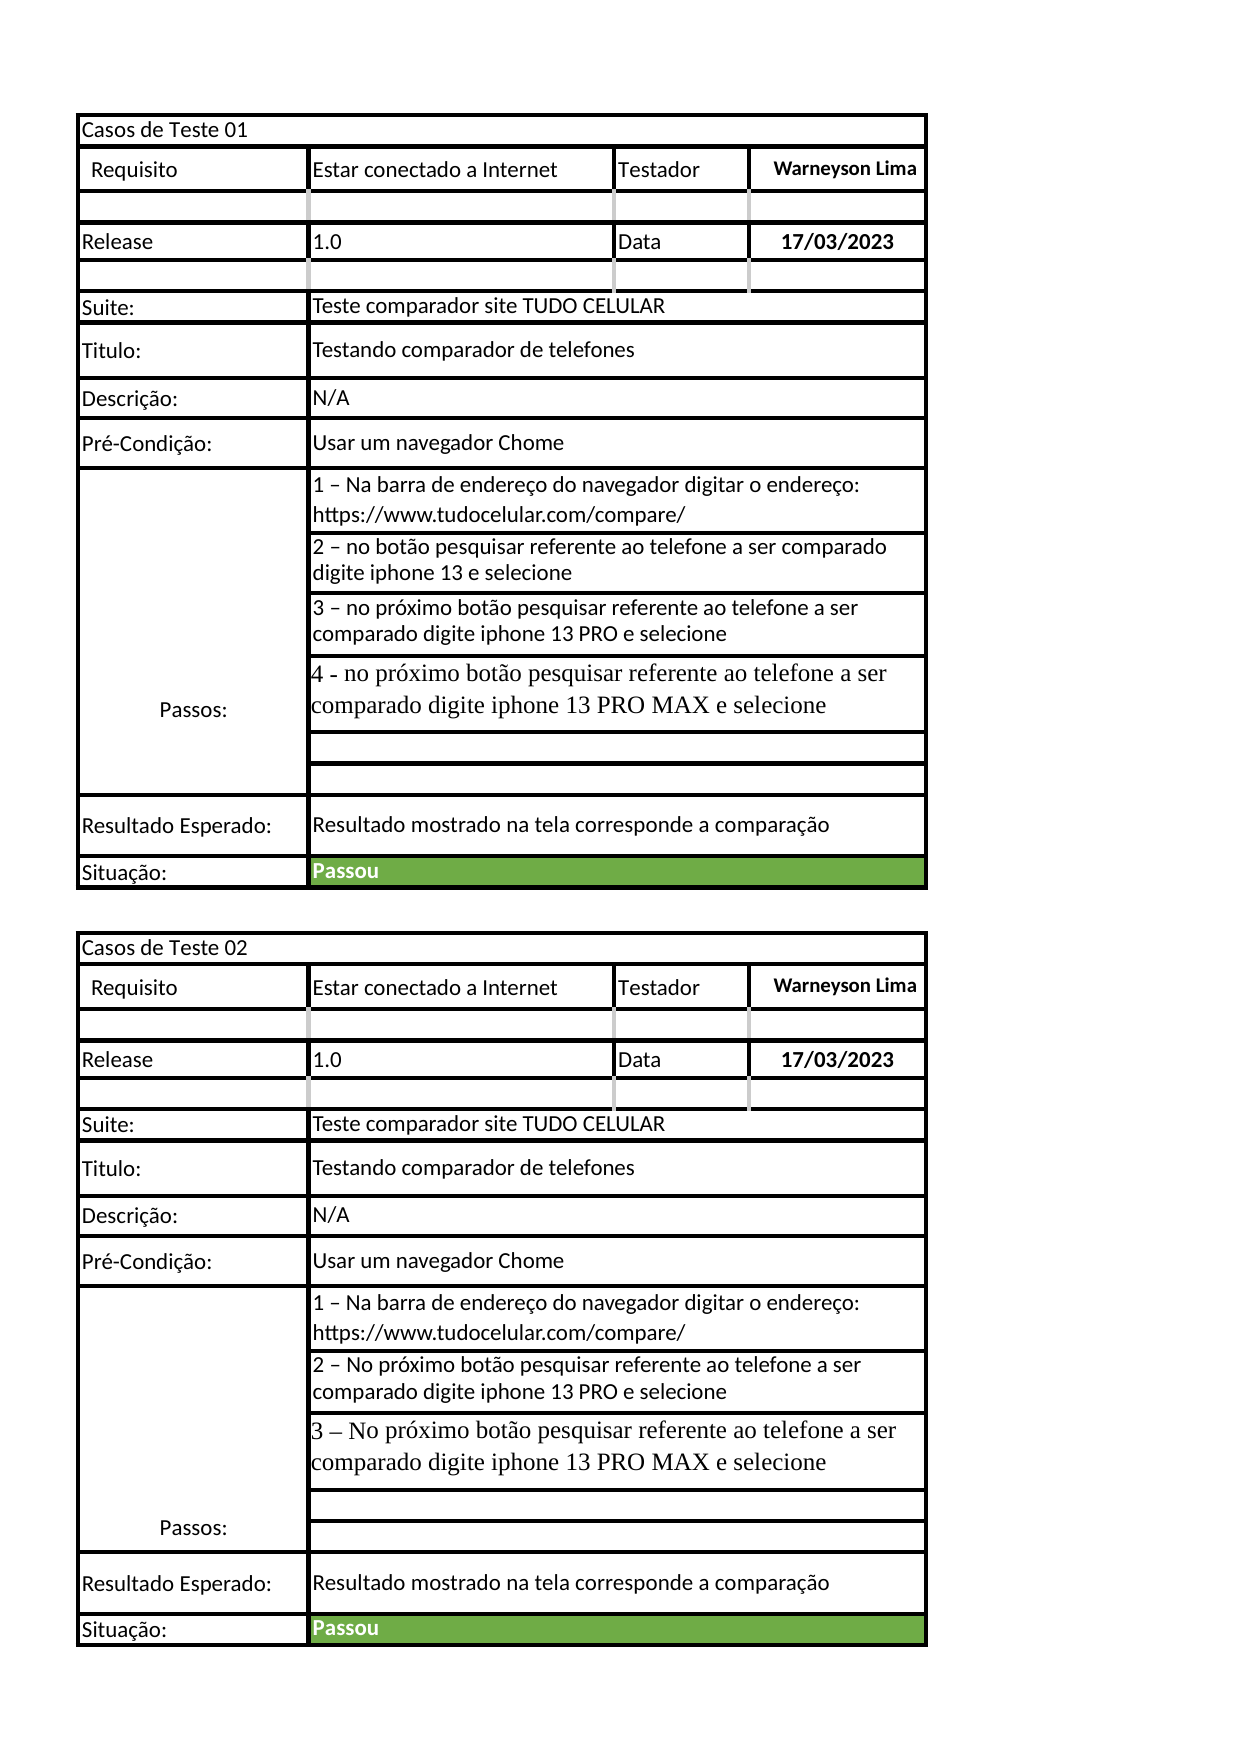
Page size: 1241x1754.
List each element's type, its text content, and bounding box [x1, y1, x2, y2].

table_cell Testando comparador de telefones [311, 325, 924, 376]
table_cell Warneyson Lima [751, 966, 924, 1007]
table_cell Descrição: [80, 1198, 306, 1234]
table_cell Pré-Condição: [80, 420, 306, 466]
table_cell Suite: [80, 1111, 306, 1138]
table_cell Data [616, 225, 747, 258]
table_cell [616, 262, 747, 289]
table_cell [311, 1080, 612, 1107]
table_cell [80, 1011, 306, 1038]
table_cell Testador [616, 966, 747, 1007]
table_cell Passou [311, 858, 924, 885]
table_cell Resultado Esperado: [80, 1554, 306, 1612]
table_cell [751, 1080, 924, 1107]
table_cell Resultado mostrado na tela corresponde a comparação [311, 797, 924, 854]
table_cell Release [80, 225, 306, 258]
table_cell [311, 1492, 924, 1519]
table_cell [311, 734, 924, 761]
table_cell 1.0 [311, 225, 612, 258]
table_cell 1 – Na barra de endereço do navegador digitar o endereço: https://www.tudocelular.com/compare/ [311, 1288, 924, 1348]
table_cell Situação: [80, 1616, 306, 1643]
table_cell [80, 262, 306, 289]
table_cell 3 – No próximo botão pesquisar referente ao telefone a ser comparado digite iphone 13 PRO MAX e selecione [311, 1415, 924, 1488]
table_cell [80, 1080, 306, 1107]
table_cell Passos: [80, 470, 306, 793]
table_cell Pré-Condição: [80, 1238, 306, 1284]
table_cell 4 - no próximo botão pesquisar referente ao telefone a ser comparado digite iphone 13 PRO MAX e selecione [311, 658, 924, 730]
table_cell Usar um navegador Chome [311, 1238, 924, 1284]
table_cell [311, 262, 612, 289]
table_cell Testando comparador de telefones [311, 1143, 924, 1193]
table_cell 17/03/2023 [751, 1043, 924, 1076]
table_cell Resultado Esperado: [80, 797, 306, 854]
table_cell 1 – Na barra de endereço do navegador digitar o endereço: https://www.tudocelular.com/compare/ [311, 470, 924, 531]
table_cell [616, 1011, 747, 1038]
table_cell Passos: [80, 1288, 306, 1550]
table_cell [311, 766, 924, 793]
table_cell [616, 193, 747, 220]
table_cell N/A [311, 380, 924, 416]
table_cell Warneyson Lima [751, 149, 924, 189]
table_cell 3 – no próximo botão pesquisar referente ao telefone a ser comparado digite iphone 13 PRO e selecione [311, 595, 924, 653]
table_cell [616, 1080, 747, 1107]
table_cell 2 – No próximo botão pesquisar referente ao telefone a ser comparado digite iphone 13 PRO e selecione [311, 1353, 924, 1411]
table_cell [311, 193, 612, 220]
table_cell [751, 1011, 924, 1038]
table_cell Requisito [80, 966, 306, 1007]
table_cell 2 – no botão pesquisar referente ao telefone a ser comparado digite iphone 13 e selecione [311, 535, 924, 591]
table_cell Resultado mostrado na tela corresponde a comparação [311, 1554, 924, 1612]
table_cell Titulo: [80, 325, 306, 376]
table_cell Release [80, 1043, 306, 1076]
table_cell Testador [616, 149, 747, 189]
table_cell Data [616, 1043, 747, 1076]
table_cell [80, 193, 306, 220]
table_cell Suite: [80, 293, 306, 320]
table_cell Passou [311, 1616, 924, 1643]
table_cell Titulo: [80, 1143, 306, 1193]
table_cell Usar um navegador Chome [311, 420, 924, 466]
table_cell Descrição: [80, 380, 306, 416]
table_cell 1.0 [311, 1043, 612, 1076]
table_cell N/A [311, 1198, 924, 1234]
table_cell Situação: [80, 858, 306, 885]
table_cell [751, 193, 924, 220]
table_cell [311, 1523, 924, 1550]
table_cell Teste comparador site TUDO CELULAR [311, 1111, 924, 1138]
table_header Casos de Teste 02 [80, 935, 924, 962]
table_header Casos de Teste 01 [80, 117, 924, 144]
table_cell [751, 262, 924, 289]
table_cell Estar conectado a Internet [311, 966, 612, 1007]
table_cell Requisito [80, 149, 306, 189]
table_cell Teste comparador site TUDO CELULAR [311, 293, 924, 320]
table_cell [311, 1011, 612, 1038]
table_cell 17/03/2023 [751, 225, 924, 258]
table_cell Estar conectado a Internet [311, 149, 612, 189]
